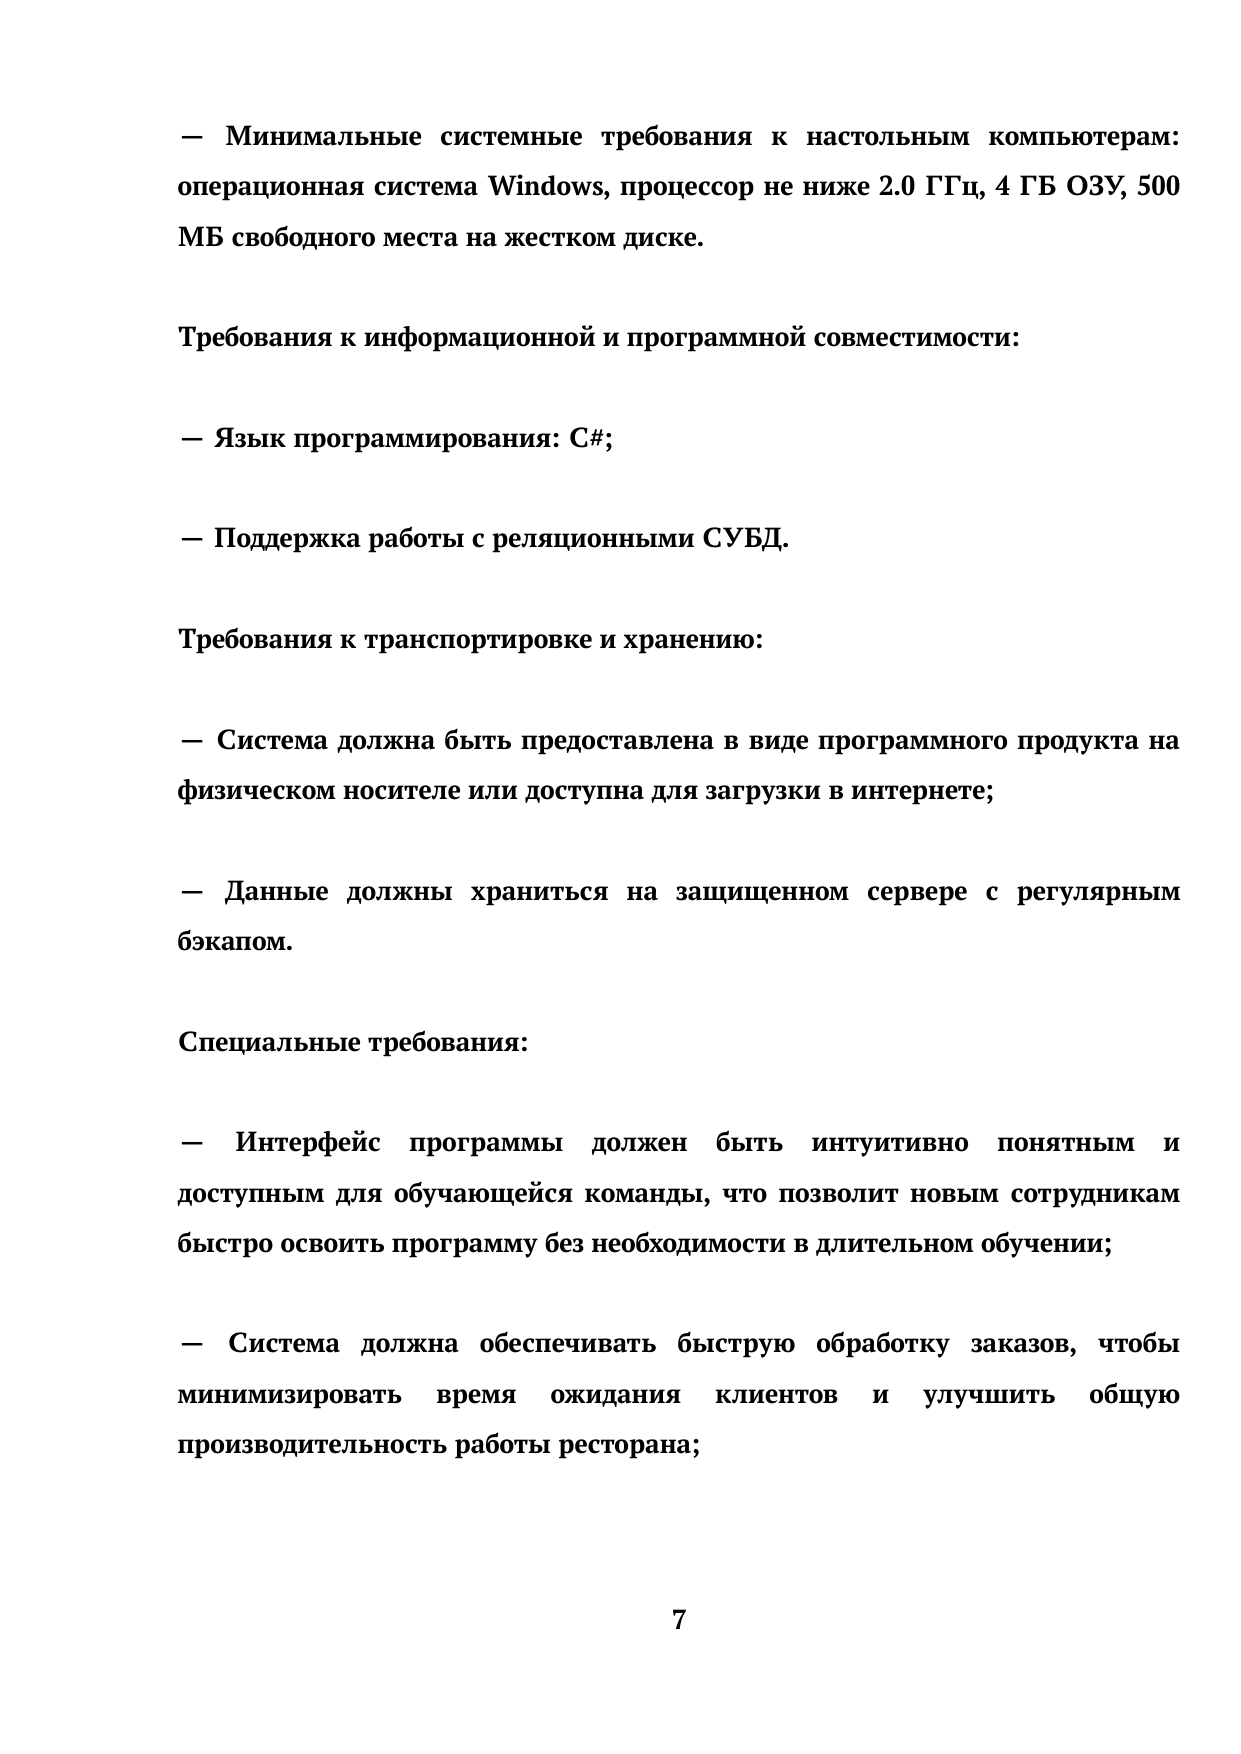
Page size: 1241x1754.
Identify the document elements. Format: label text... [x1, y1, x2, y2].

text — Поддержка работы с реляционными СУБД. [177, 521, 1181, 554]
text — Система должна быть предоставлена в виде программного продукта на физическом носителе или доступна для загрузки в интернете; [177, 722, 1181, 806]
text — Данные должны храниться на защищенном сервере с регулярным бэкапом. [177, 873, 1181, 957]
text Специальные требования: [177, 1024, 1181, 1057]
text Требования к транспортировке и хранению: [177, 621, 1181, 655]
text — Система должна обеспечивать быструю обработку заказов, чтобы минимизировать время ожидания клиентов и улучшить общую производительность работы ресторана; [177, 1326, 1181, 1460]
text — Интерфейс программы должен быть интуитивно понятным и доступным для обучающейся команды, что позволит новым сотрудникам быстро освоить программу без необходимости в длительном обучении; [177, 1124, 1181, 1258]
text — Язык программирования: C#; [177, 420, 1181, 453]
text Требования к информационной и программной совместимости: [177, 319, 1181, 353]
text — Минимальные системные требования к настольным компьютерам: операционная система Windows, процессор не ниже 2.0 ГГц, 4 ГБ ОЗУ, 500 МБ свободного места на жестком диске. [177, 118, 1181, 252]
